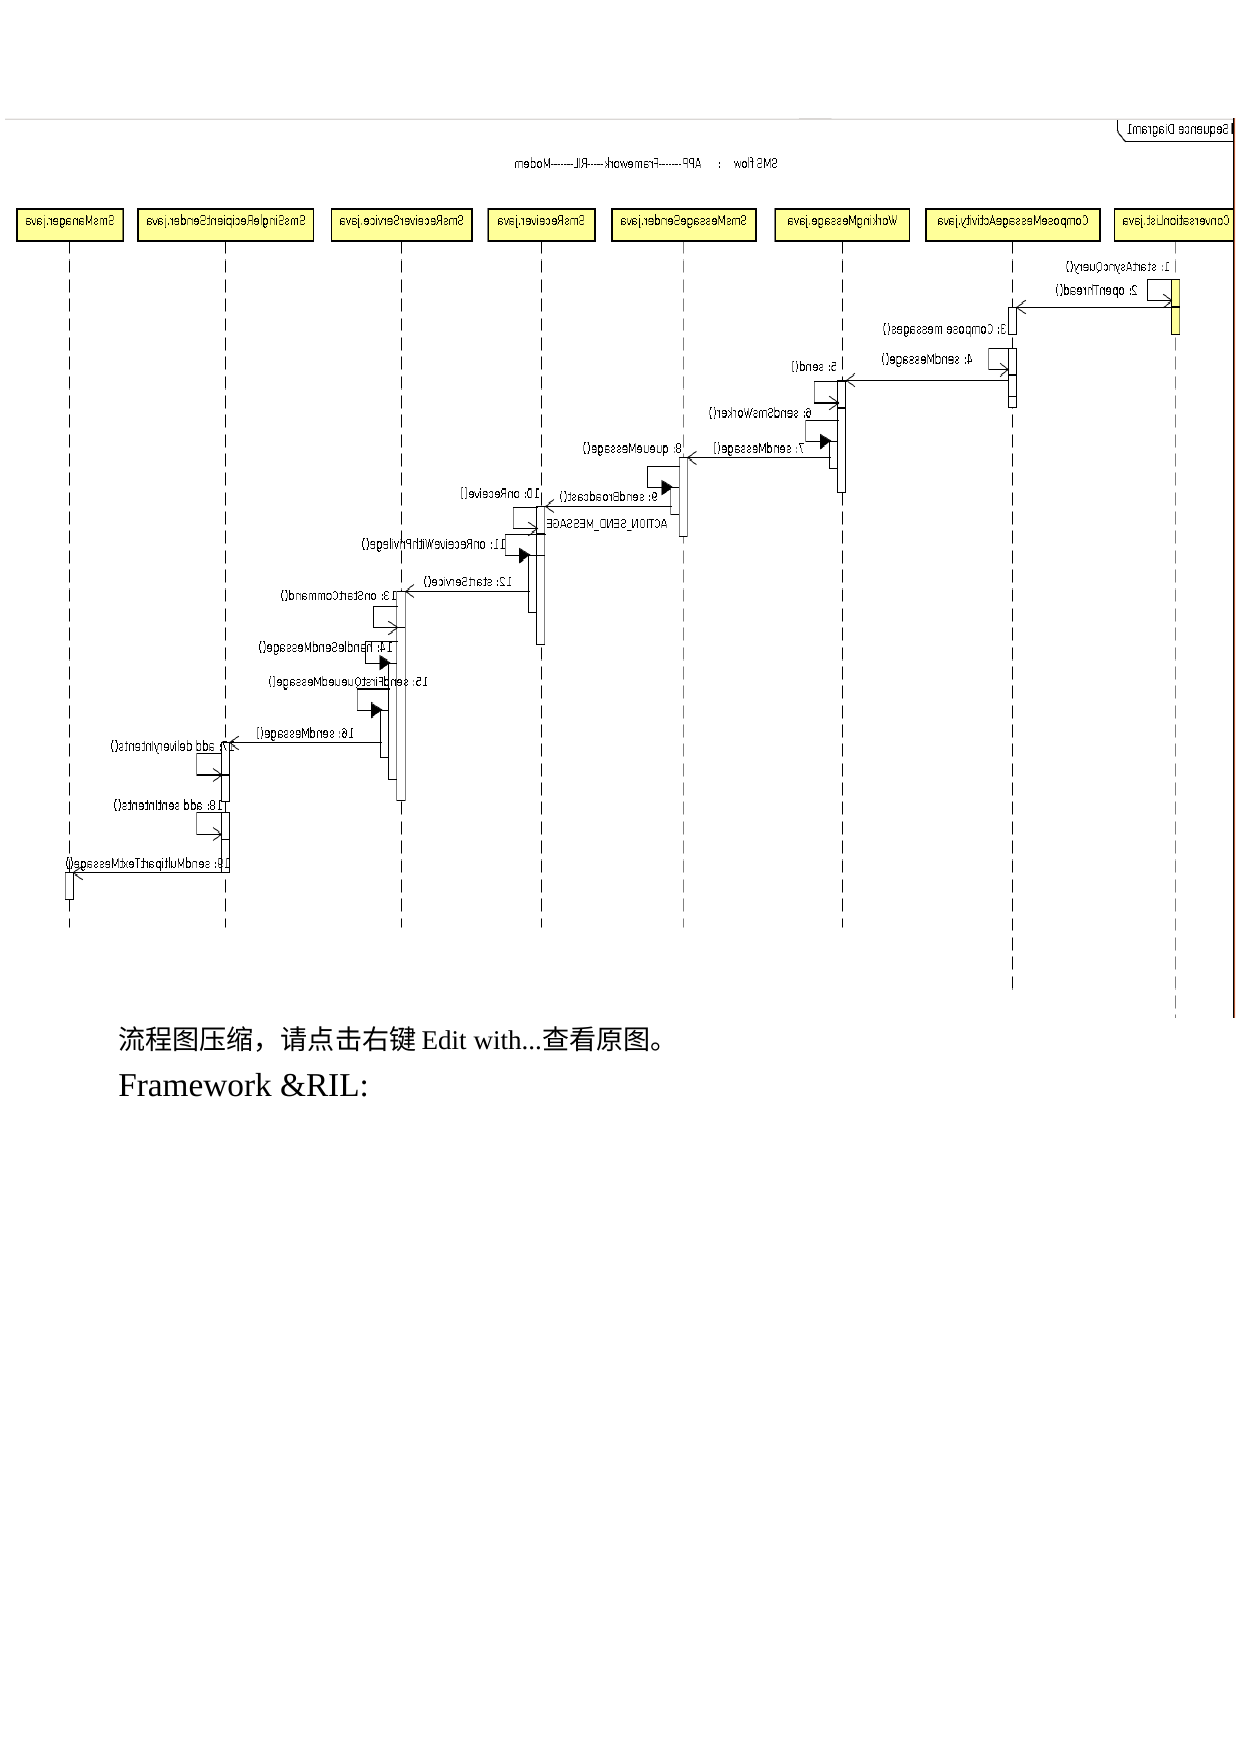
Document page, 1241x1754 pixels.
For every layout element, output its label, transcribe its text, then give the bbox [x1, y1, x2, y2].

text 流程图压缩，请点击右键Edit with...查看原图。 [118, 1018, 1122, 1057]
text Framework &RIL: [118, 1065, 1122, 1103]
picture [5, 118, 1236, 1018]
